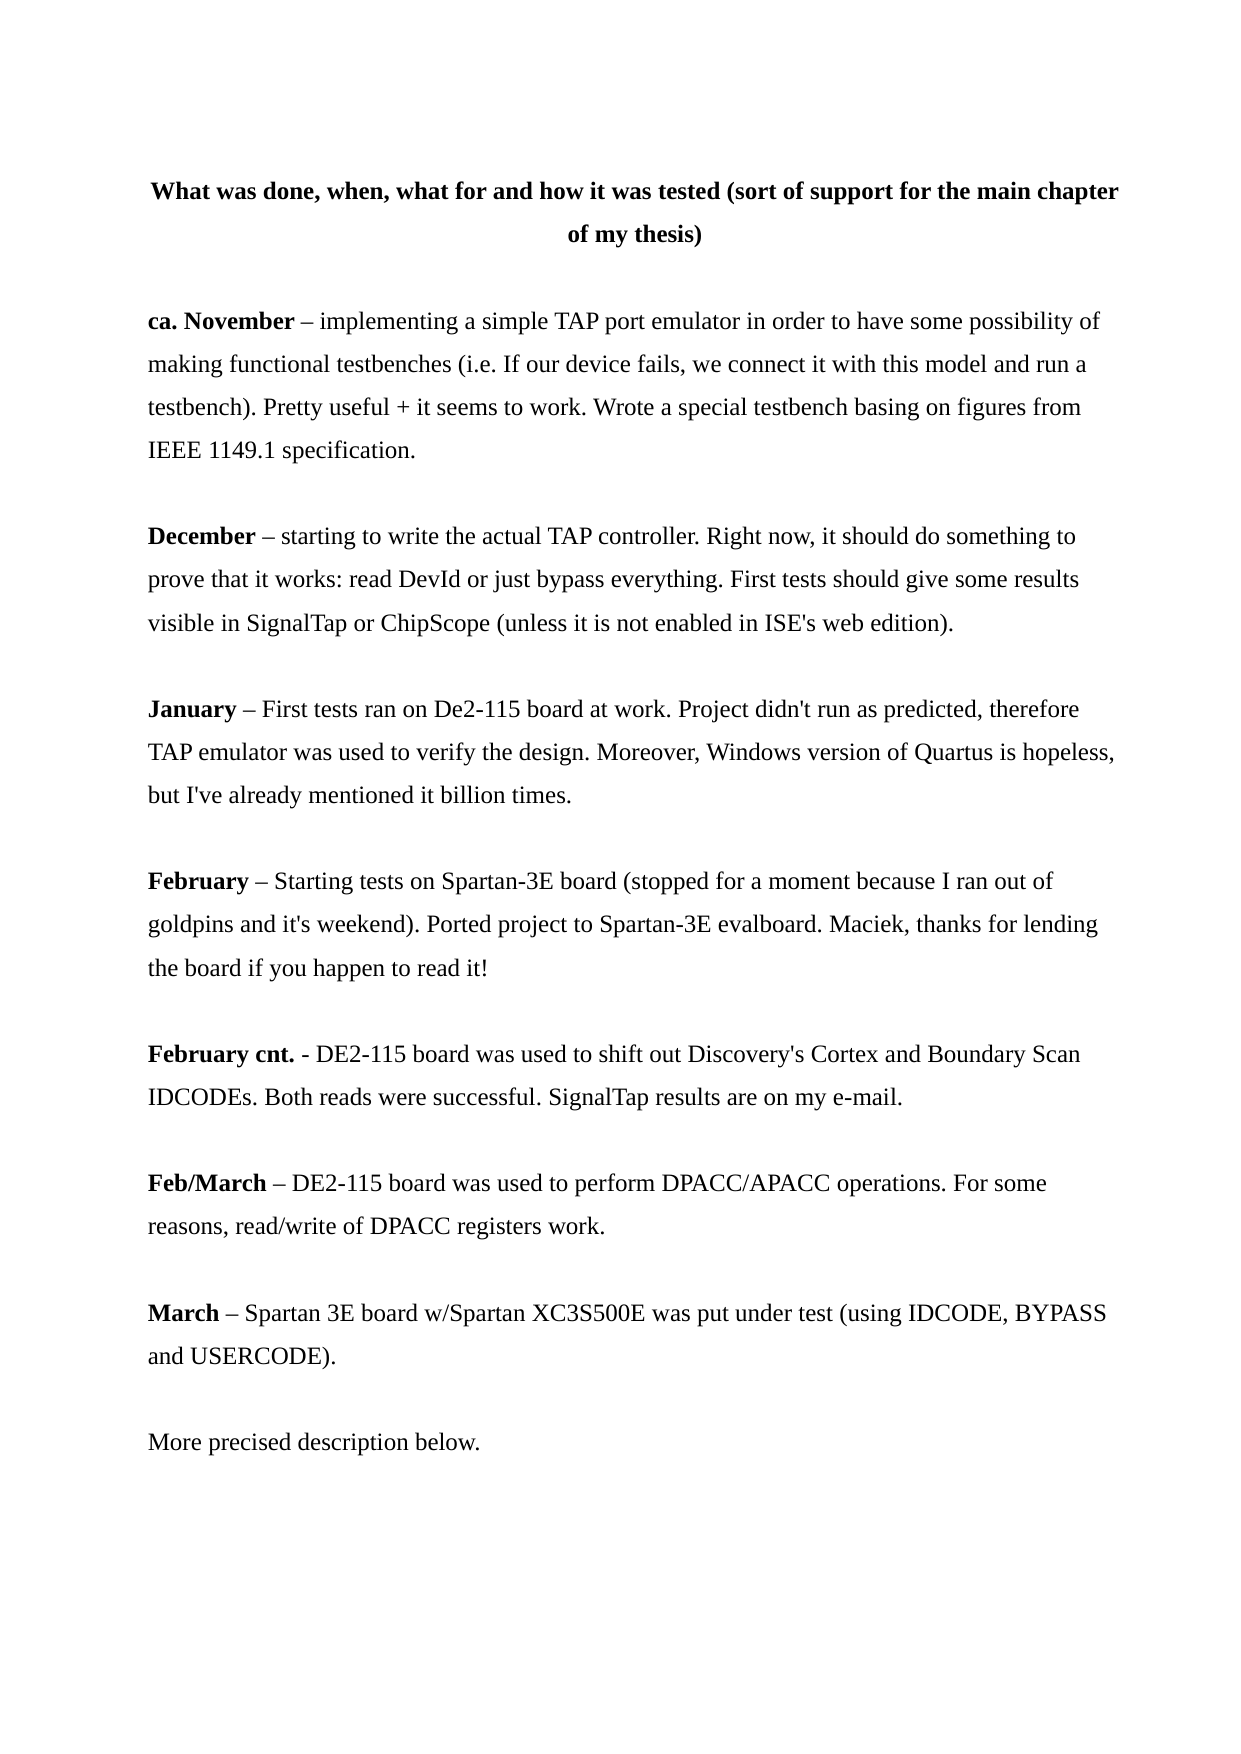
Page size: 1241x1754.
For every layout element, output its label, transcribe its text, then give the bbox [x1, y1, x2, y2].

text What was done, when, what for and how it was tested (sort of support for the main chapter of my thesis) [148, 176, 1122, 248]
text December – starting to write the actual TAP controller. Right now, it should do something to prove that it works: read DevId or just bypass everything. First tests should give some results visible in SignalTap or ChipScope (unless it is not enabled in ISE's web edition). [148, 521, 1122, 636]
text ca. November – implementing a simple TAP port emulator in order to have some possibility of making functional testbenches (i.e. If our device fails, we connect it with this model and run a testbench). Pretty useful + it seems to work. Wrote a special testbench basing on figures from IEEE 1149.1 specification. [148, 306, 1122, 464]
text January – First tests ran on De2-115 board at work. Project didn't run as predicted, therefore TAP emulator was used to verify the design. Moreover, Windows version of Quartus is hopeless, but I've already mentioned it billion times. [148, 694, 1122, 809]
text More precised description below. [148, 1427, 1122, 1456]
text Feb/March – DE2-115 board was used to perform DPACC/APACC operations. For some reasons, read/write of DPACC registers work. [148, 1168, 1122, 1240]
text February cnt. - DE2-115 board was used to shift out Discovery's Cortex and Boundary Scan IDCODEs. Both reads were successful. SignalTap results are on my e-mail. [148, 1039, 1122, 1111]
text February – Starting tests on Spartan-3E board (stopped for a moment because I ran out of goldpins and it's weekend). Ported project to Spartan-3E evalboard. Maciek, thanks for lending the board if you happen to read it! [148, 866, 1122, 981]
text March – Spartan 3E board w/Spartan XC3S500E was put under test (using IDCODE, BYPASS and USERCODE). [148, 1298, 1122, 1369]
